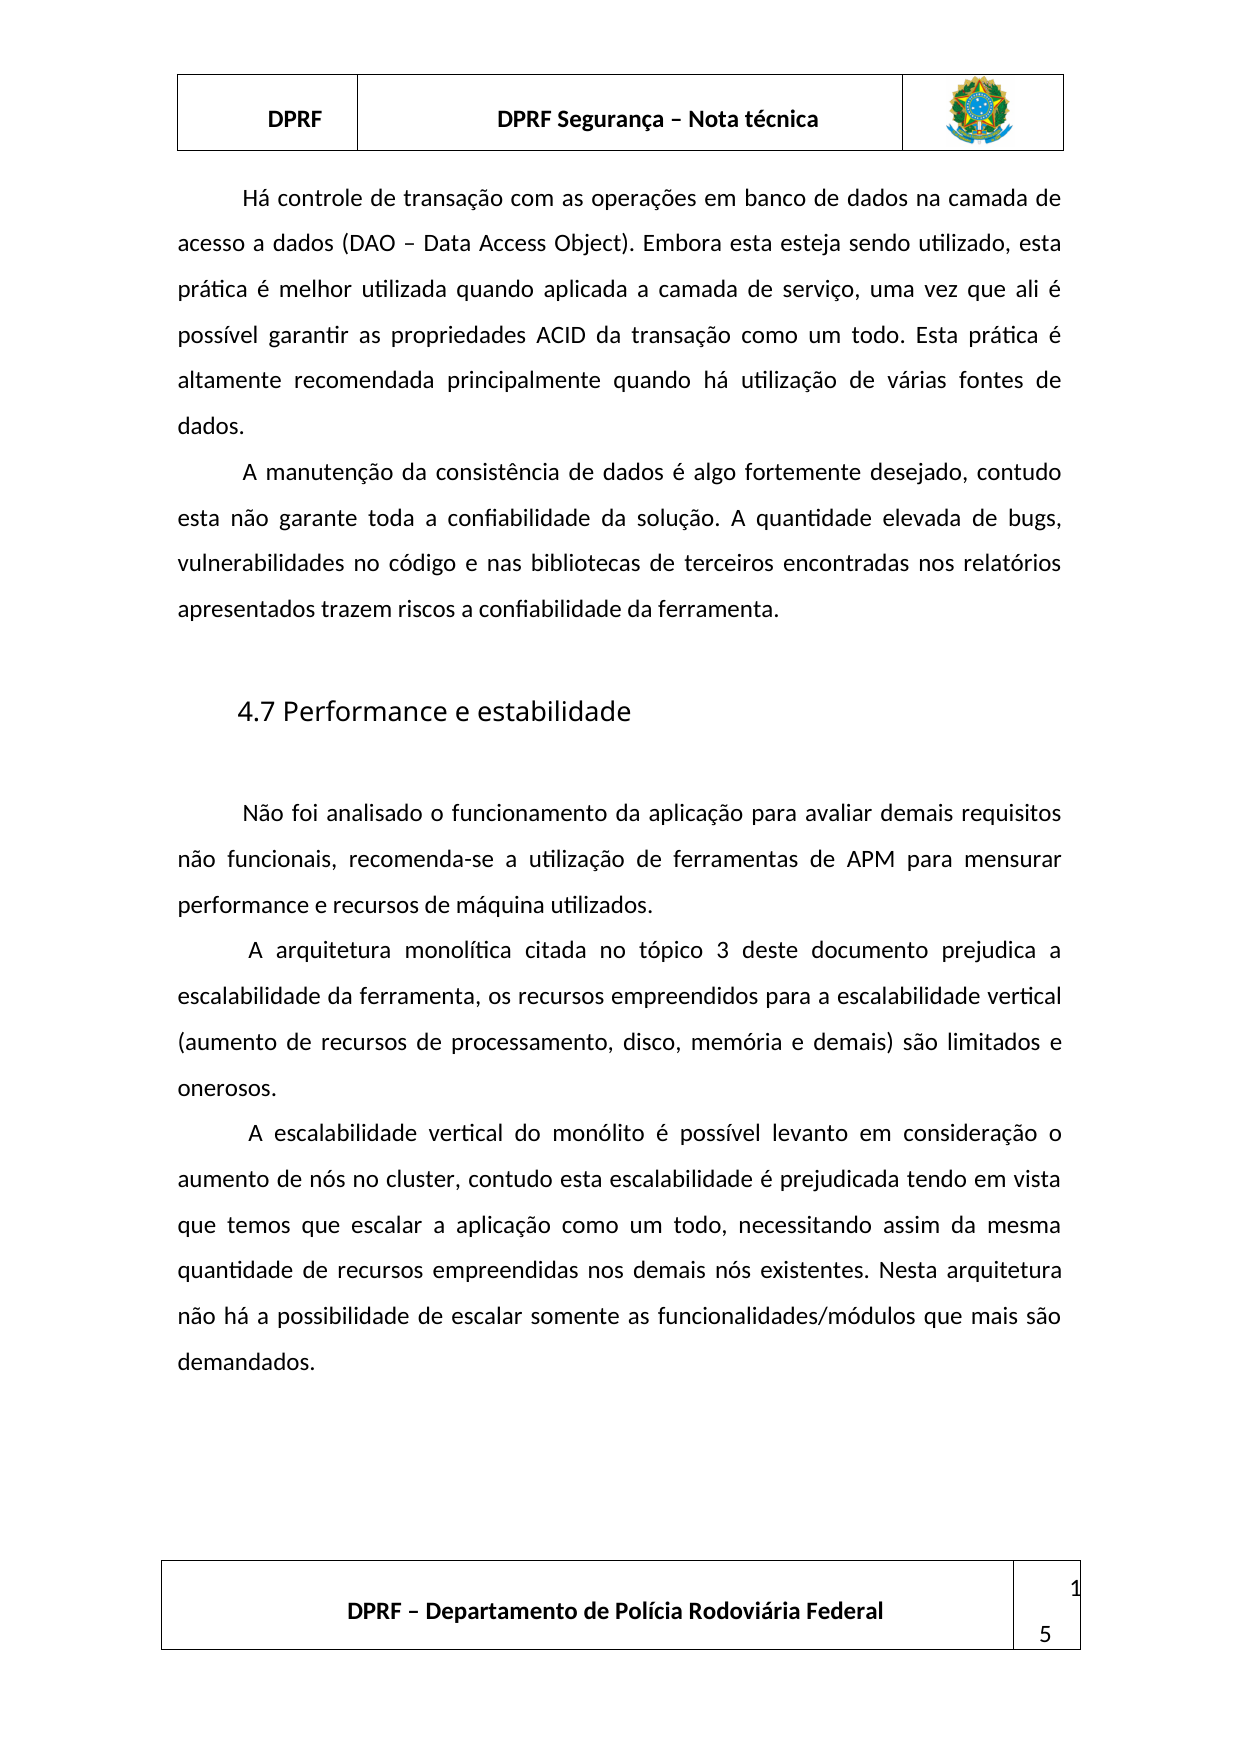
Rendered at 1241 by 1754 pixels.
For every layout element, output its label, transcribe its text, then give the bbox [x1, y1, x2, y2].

subtitle 4.7 Performance e estabilidade [632, 693, 1063, 729]
text Há controle de transação com as operações em banco de dados na camada de acesso a dados (DAO – Data Access Object). Embora esta esteja sendo utilizado, esta prática é melhor utilizada quando aplicada a camada de serviço, uma vez que ali é possível garantir as propriedades ACID da transação como um todo. Esta prática é altamente recomendada principalmente quando há utilização de várias fontes de dados. [177, 258, 1063, 273]
text A manutenção da consistência de dados é algo fortemente desejado, contudo esta não garante toda a confiabilidade da solução. A quantidade elevada de bugs, vulnerabilidades no código e nas bibliotecas de terceiros encontradas nos relatórios apresentados trazem riscos a confiabilidade da ferramenta. [177, 578, 1063, 624]
text A escalabilidade vertical do monólito é possível levanto em consideração o aumento de nós no cluster, contudo esta escalabilidade é prejudicada tendo em vista que temos que escalar a aplicação como um todo, necessitando assim da mesma quantidade de recursos empreendidas nos demais nós existentes. Nesta arquitetura não há a possibilidade de escalar somente as funcionalidades/módulos que mais são demandados. [177, 1194, 1063, 1209]
subtitle 4.7 Performance e estabilidade [177, 693, 237, 729]
text Não foi analisado o funcionamento da aplicação para avaliar demais requisitos não funcionais, recomenda-se a utilização de ferramentas de APM para mensurar performance e recursos de máquina utilizados. [177, 797, 1063, 843]
text Há controle de transação com as operações em banco de dados na camada de acesso a dados (DAO – Data Access Object). Embora esta esteja sendo utilizado, esta prática é melhor utilizada quando aplicada a camada de serviço, uma vez que ali é possível garantir as propriedades ACID da transação como um todo. Esta prática é altamente recomendada principalmente quando há utilização de várias fontes de dados. [177, 182, 1063, 228]
text Há controle de transação com as operações em banco de dados na camada de acesso a dados (DAO – Data Access Object). Embora esta esteja sendo utilizado, esta prática é melhor utilizada quando aplicada a camada de serviço, uma vez que ali é possível garantir as propriedades ACID da transação como um todo. Esta prática é altamente recomendada principalmente quando há utilização de várias fontes de dados. [177, 304, 1063, 319]
text A escalabilidade vertical do monólito é possível levanto em consideração o aumento de nós no cluster, contudo esta escalabilidade é prejudicada tendo em vista que temos que escalar a aplicação como um todo, necessitando assim da mesma quantidade de recursos empreendidas nos demais nós existentes. Nesta arquitetura não há a possibilidade de escalar somente as funcionalidades/módulos que mais são demandados. [177, 1239, 1063, 1255]
text A escalabilidade vertical do monólito é possível levanto em consideração o aumento de nós no cluster, contudo esta escalabilidade é prejudicada tendo em vista que temos que escalar a aplicação como um todo, necessitando assim da mesma quantidade de recursos empreendidas nos demais nós existentes. Nesta arquitetura não há a possibilidade de escalar somente as funcionalidades/módulos que mais são demandados. [177, 1117, 1063, 1163]
text A manutenção da consistência de dados é algo fortemente desejado, contudo esta não garante toda a confiabilidade da solução. A quantidade elevada de bugs, vulnerabilidades no código e nas bibliotecas de terceiros encontradas nos relatórios apresentados trazem riscos a confiabilidade da ferramenta. [177, 456, 1063, 502]
text Não foi analisado o funcionamento da aplicação para avaliar demais requisitos não funcionais, recomenda-se a utilização de ferramentas de APM para mensurar performance e recursos de máquina utilizados. [177, 874, 1063, 919]
text A arquitetura monolítica citada no tópico 3 deste documento prejudica a escalabilidade da ferramenta, os recursos empreendidos para a escalabilidade vertical (aumento de recursos de processamento, disco, memória e demais) são limitados e onerosos. [177, 934, 1063, 980]
text Há controle de transação com as operações em banco de dados na camada de acesso a dados (DAO – Data Access Object). Embora esta esteja sendo utilizado, esta prática é melhor utilizada quando aplicada a camada de serviço, uma vez que ali é possível garantir as propriedades ACID da transação como um todo. Esta prática é altamente recomendada principalmente quando há utilização de várias fontes de dados. [177, 395, 1063, 441]
picture [944, 75, 1020, 149]
text A manutenção da consistência de dados é algo fortemente desejado, contudo esta não garante toda a confiabilidade da solução. A quantidade elevada de bugs, vulnerabilidades no código e nas bibliotecas de terceiros encontradas nos relatórios apresentados trazem riscos a confiabilidade da ferramenta. [177, 532, 1063, 548]
text A arquitetura monolítica citada no tópico 3 deste documento prejudica a escalabilidade da ferramenta, os recursos empreendidos para a escalabilidade vertical (aumento de recursos de processamento, disco, memória e demais) são limitados e onerosos. [177, 1057, 1063, 1102]
text A arquitetura monolítica citada no tópico 3 deste documento prejudica a escalabilidade da ferramenta, os recursos empreendidos para a escalabilidade vertical (aumento de recursos de processamento, disco, memória e demais) são limitados e onerosos. [177, 1011, 1063, 1026]
text A escalabilidade vertical do monólito é possível levanto em consideração o aumento de nós no cluster, contudo esta escalabilidade é prejudicada tendo em vista que temos que escalar a aplicação como um todo, necessitando assim da mesma quantidade de recursos empreendidas nos demais nós existentes. Nesta arquitetura não há a possibilidade de escalar somente as funcionalidades/módulos que mais são demandados. [177, 1285, 1063, 1300]
text Há controle de transação com as operações em banco de dados na camada de acesso a dados (DAO – Data Access Object). Embora esta esteja sendo utilizado, esta prática é melhor utilizada quando aplicada a camada de serviço, uma vez que ali é possível garantir as propriedades ACID da transação como um todo. Esta prática é altamente recomendada principalmente quando há utilização de várias fontes de dados. [177, 349, 1063, 365]
text A escalabilidade vertical do monólito é possível levanto em consideração o aumento de nós no cluster, contudo esta escalabilidade é prejudicada tendo em vista que temos que escalar a aplicação como um todo, necessitando assim da mesma quantidade de recursos empreendidas nos demais nós existentes. Nesta arquitetura não há a possibilidade de escalar somente as funcionalidades/módulos que mais são demandados. [177, 1331, 1063, 1377]
